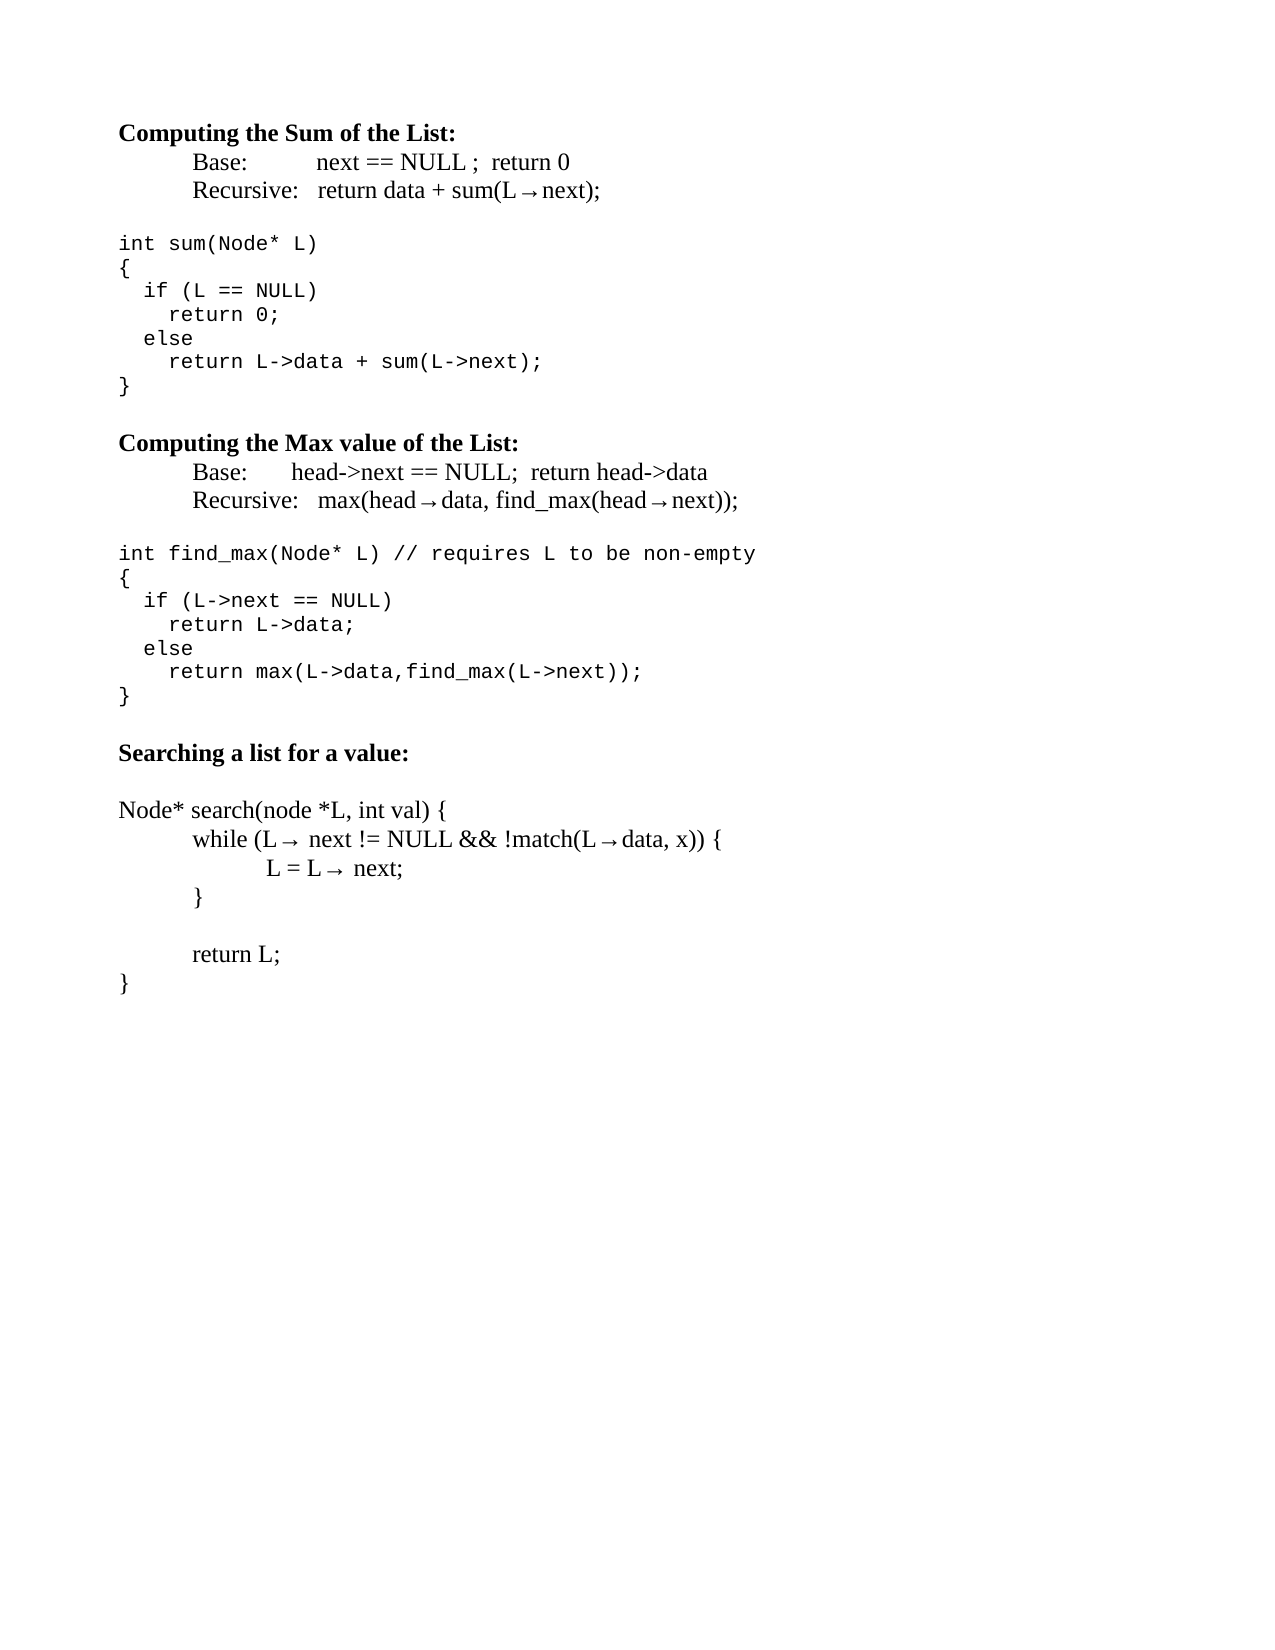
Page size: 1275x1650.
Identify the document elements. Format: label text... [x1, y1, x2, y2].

text { [118, 567, 1157, 590]
text Recursive: return data + sum(L→next); [118, 176, 1157, 204]
text Node* search(node *L, int val) { [118, 796, 1157, 824]
text Computing the Max value of the List: [118, 428, 1157, 457]
text return max(L->data,find_max(L->next)); [118, 661, 1157, 685]
text int sum(Node* L) [118, 233, 1157, 257]
text return L->data; [118, 614, 1157, 638]
text int find_max(Node* L) // requires L to be non-empty [118, 543, 1157, 567]
text { [118, 257, 1157, 280]
text Recursive: max(head→data, find_max(head→next)); [118, 486, 1157, 514]
text } [118, 968, 1157, 997]
text return L->data + sum(L->next); [118, 351, 1157, 375]
text if (L == NULL) [118, 280, 1157, 304]
text L = L→ next; [118, 853, 1157, 882]
text return L; [118, 939, 1157, 968]
text Searching a list for a value: [118, 738, 1157, 767]
text Computing the Sum of the List: [118, 118, 1157, 147]
text else [118, 328, 1157, 351]
text return 0; [118, 304, 1157, 328]
text } [118, 375, 1157, 399]
text Base: head->next == NULL; return head->data [118, 457, 1157, 486]
text } [118, 882, 1157, 911]
text if (L->next == NULL) [118, 590, 1157, 614]
text Base: next == NULL ; return 0 [118, 147, 1157, 176]
text } [118, 685, 1157, 709]
text while (L→ next != NULL && !match(L→data, x)) { [118, 824, 1157, 853]
text else [118, 638, 1157, 661]
